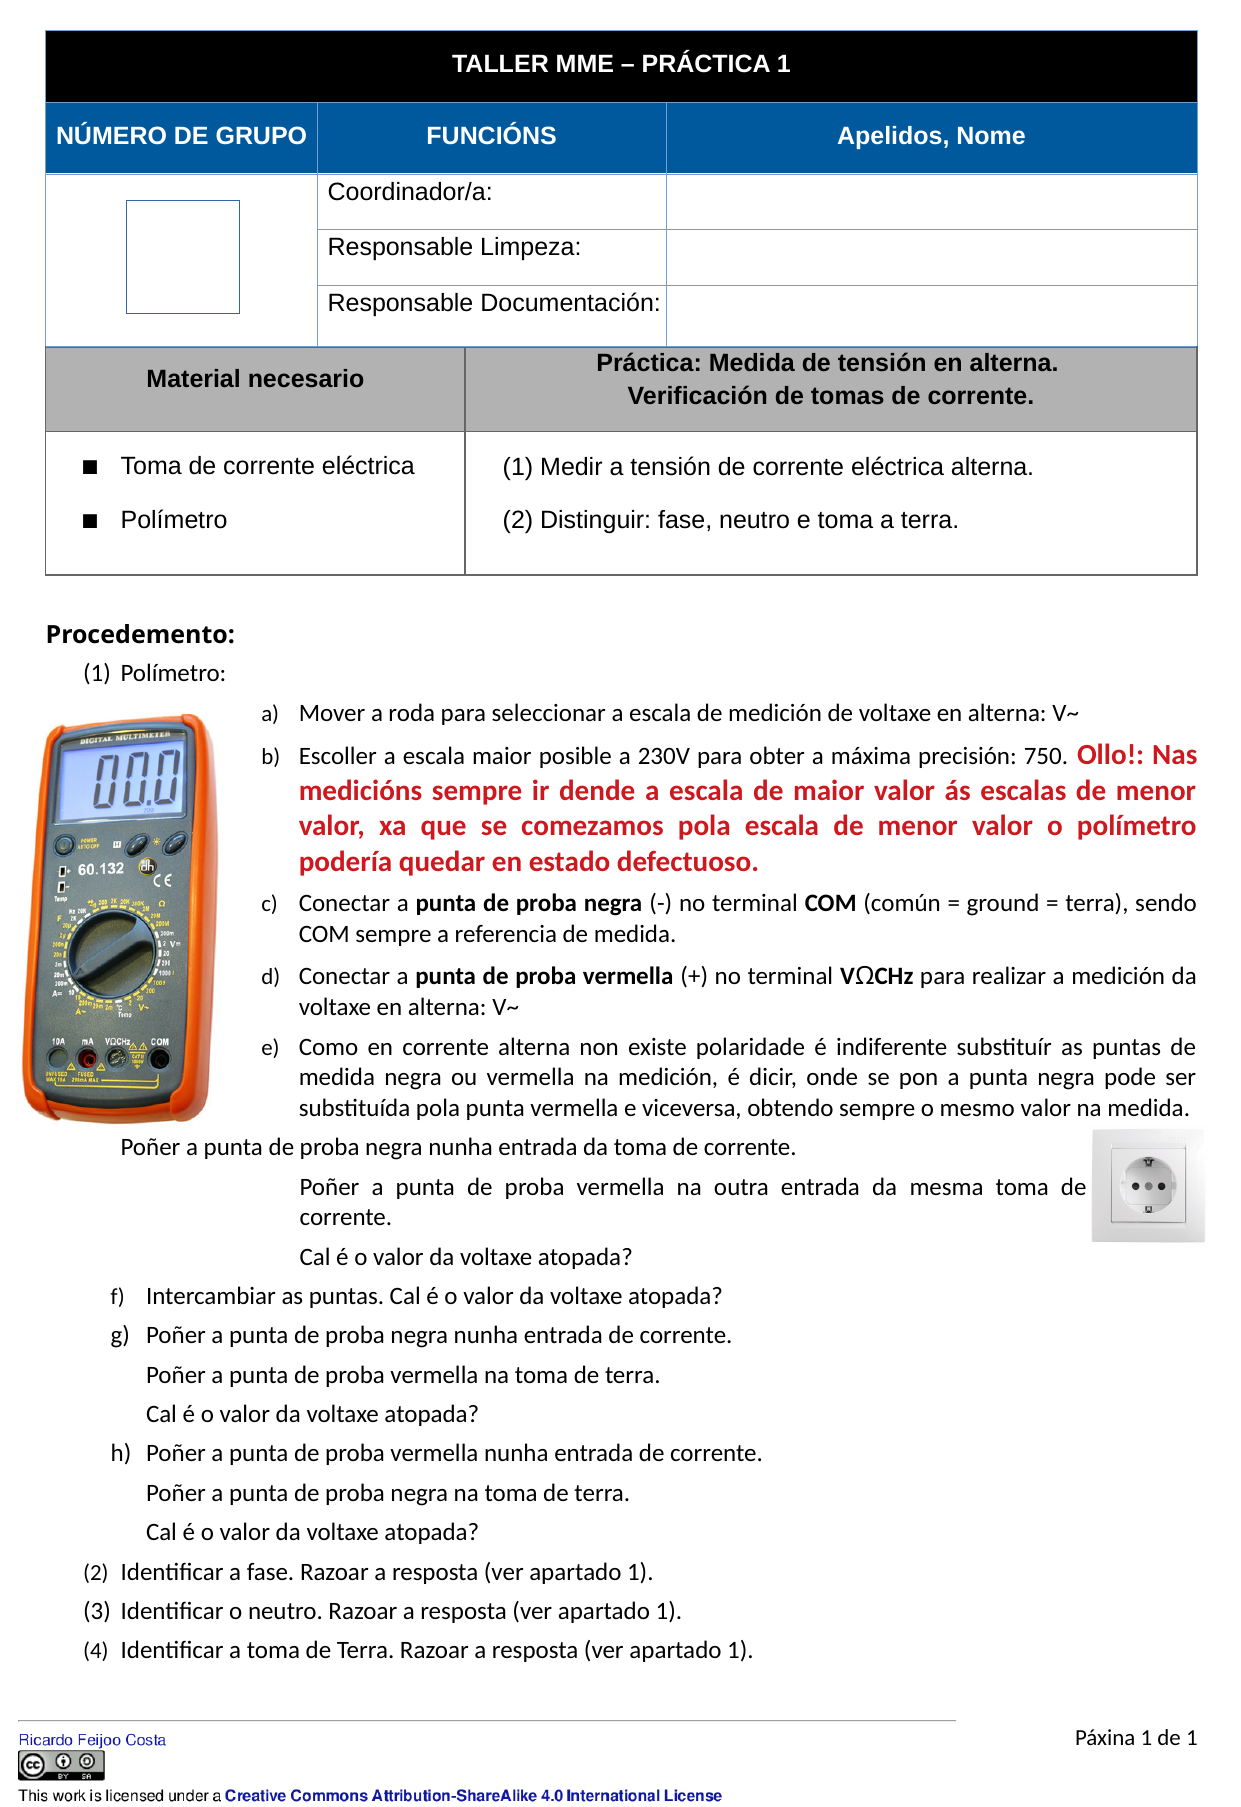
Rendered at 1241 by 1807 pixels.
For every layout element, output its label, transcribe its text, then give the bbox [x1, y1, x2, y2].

list Cal é o valor da voltaxe atopada? [110, 1398, 1197, 1429]
list Conectar a punta de proba vermella (+) no terminal VΩCHz para realizar a medición da voltaxe en alterna: V~ [224, 957, 1197, 1022]
table_cell [667, 286, 1197, 346]
list Polímetro: [83, 657, 1197, 688]
table_cell [667, 230, 1197, 284]
table_cell Apelidos, Nome [667, 103, 1197, 173]
list Identificar a fase. Razoar a resposta (ver apartado 1). [83, 1556, 1197, 1586]
list Poñer a punta de proba negra na toma de terra. [110, 1477, 1197, 1507]
table_header TALLER MME – PRÁCTICA 1 [46, 31, 1197, 102]
list Poñer a punta de proba negra nunha entrada de corrente. [110, 1319, 1197, 1350]
list Cal é o valor da voltaxe atopada? [110, 1516, 1197, 1547]
list Identificar o neutro. Razoar a resposta (ver apartado 1). [83, 1595, 1197, 1626]
picture [8, 1715, 957, 1806]
list Como en corrente alterna non existe polaridade é indiferente substituír as puntas de medida negra ou vermella na medición, é dicir, onde se pon a punta negra pode ser substituída pola punta vermella e viceversa, obtendo sempre o mesmo valor na medida. [224, 1031, 1197, 1122]
text Procedemento: [45, 617, 1197, 651]
list Poñer a punta de proba negra nunha entrada da toma de corrente. [83, 1131, 1088, 1162]
picture [17, 712, 224, 1125]
table_cell Toma de corrente eléctrica Polímetro [46, 432, 464, 574]
list Escoller a escala maior posible a 230V para obter a máxima precisión: 750. Ollo!: Nas medicións sempre ir dende a escala de maior valor ás escalas de menor valor, xa que se comezamos pola escala de menor valor o polímetro podería quedar en estado defectuoso. [224, 736, 1197, 879]
list Cal é o valor da voltaxe atopada? [264, 1241, 1197, 1271]
table_cell Responsable Limpeza: [318, 230, 666, 284]
table_cell Medir a tensión de corrente eléctrica alterna. Distinguir: fase, neutro e toma a terra. [466, 432, 1196, 574]
list Identificar a toma de Terra. Razoar a resposta (ver apartado 1). [83, 1634, 1197, 1665]
table_cell [46, 175, 317, 346]
table_cell NÚMERO DE GRUPO [46, 103, 317, 173]
table_cell Coordinador/a: [318, 175, 666, 229]
table_header Material necesario [46, 348, 464, 431]
table_cell FUNCIÓNS [318, 103, 666, 173]
list Poñer a punta de proba vermella na outra entrada da mesma toma de corrente. [264, 1171, 1088, 1232]
list Mover a roda para seleccionar a escala de medición de voltaxe en alterna: V~ [83, 697, 1197, 727]
list Poñer a punta de proba vermella nunha entrada de corrente. [110, 1437, 1197, 1468]
list Poñer a punta de proba vermella na toma de terra. [110, 1359, 1197, 1389]
table_cell [667, 175, 1197, 229]
table_cell Responsable Documentación: [318, 286, 666, 346]
table_header Práctica: Medida de tensión en alterna. Verificación de tomas de corrente. [466, 348, 1196, 431]
list Intercambiar as puntas. Cal é o valor da voltaxe atopada? [110, 1280, 1197, 1311]
picture [1088, 1125, 1209, 1246]
list Conectar a punta de proba negra (-) no terminal COM (común = ground = terra), sendo COM sempre a referencia de medida. [224, 888, 1197, 949]
